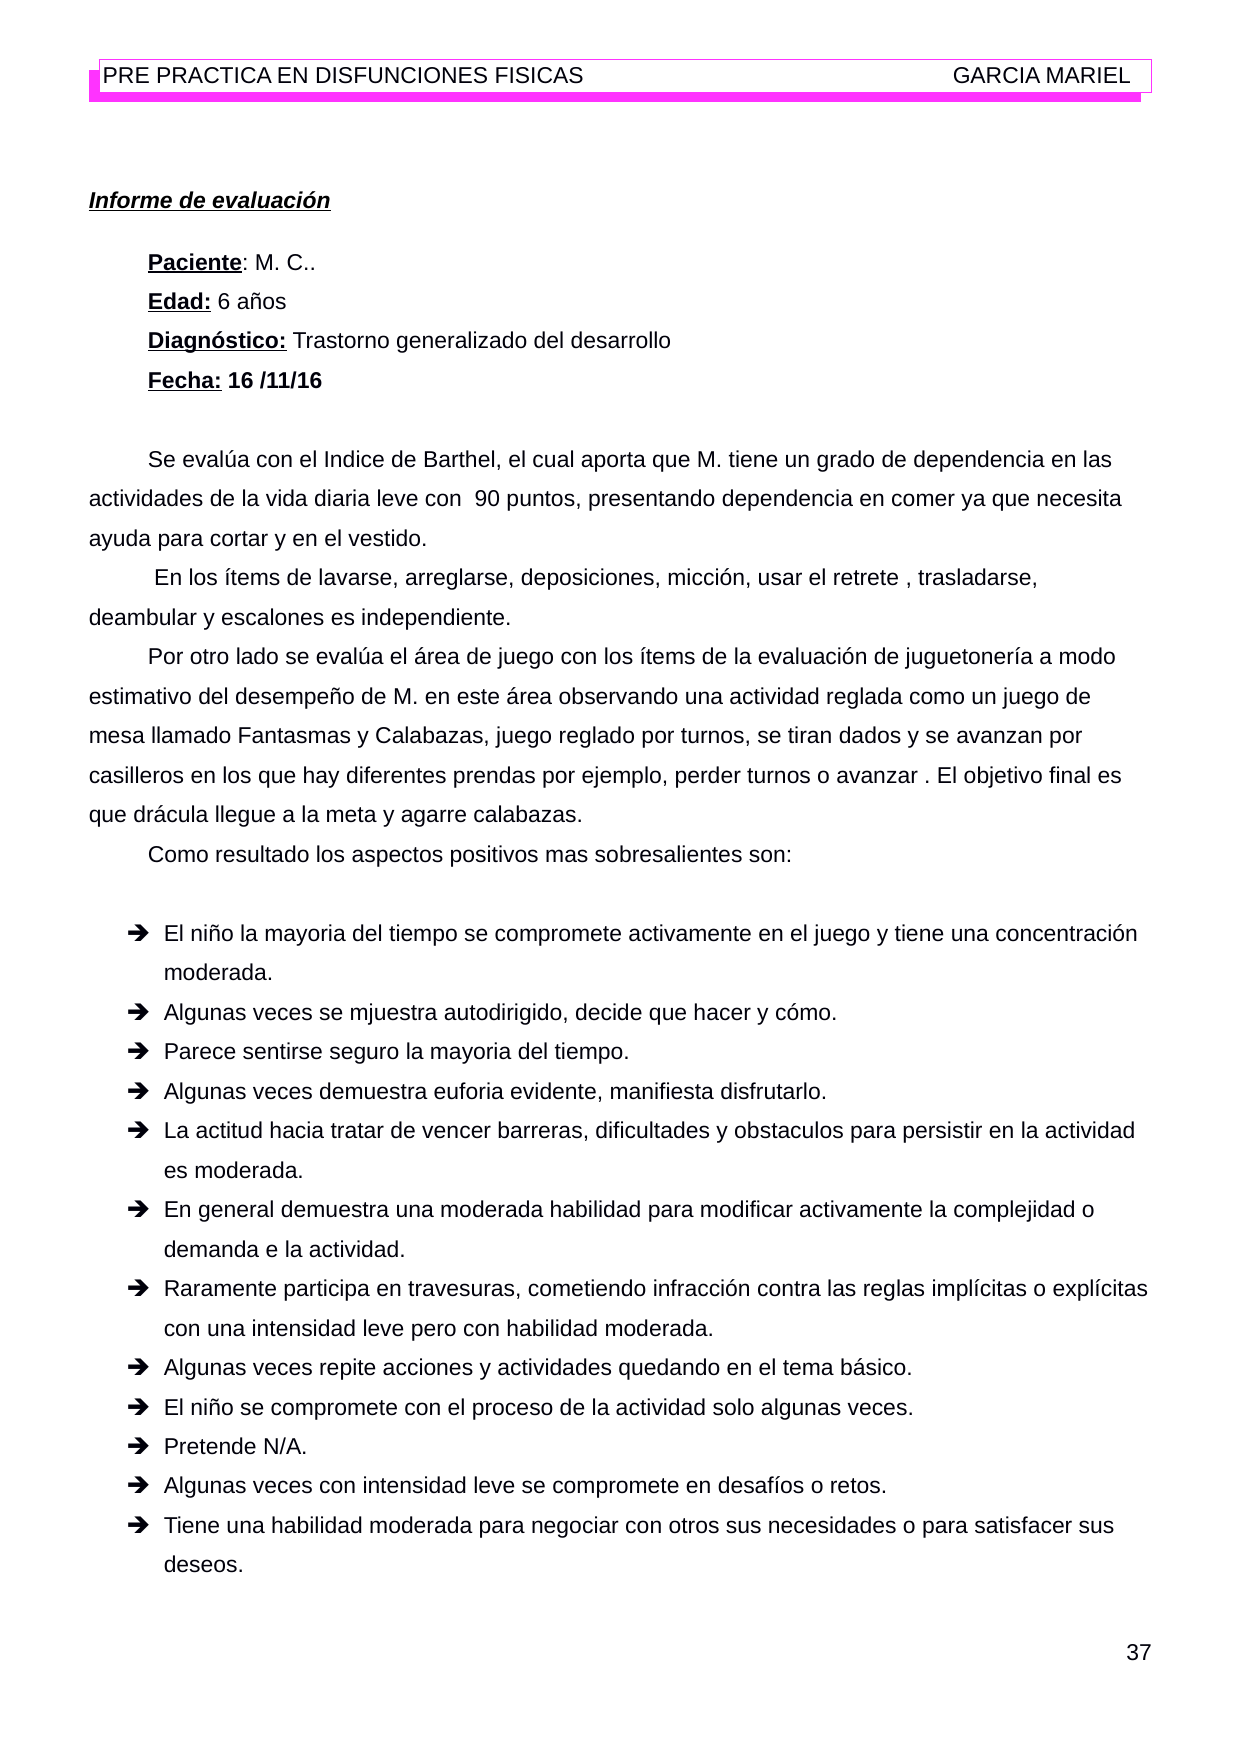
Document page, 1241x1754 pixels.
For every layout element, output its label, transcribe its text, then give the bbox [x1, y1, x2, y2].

text Diagnóstico: Trastorno generalizado del desarrollo [88, 327, 1152, 354]
list En general demuestra una moderada habilidad para modificar activamente la complejidad o demanda e la actividad. [126, 1196, 1152, 1262]
list Algunas veces demuestra euforia evidente, manifiesta disfrutarlo. [126, 1078, 1152, 1104]
list Algunas veces se mjuestra autodirigido, decide que hacer y cómo. [126, 999, 1152, 1025]
text Paciente: M. C.. [88, 248, 1152, 275]
list Parece sentirse seguro la mayoria del tiempo. [126, 1038, 1152, 1064]
list Algunas veces repite acciones y actividades quedando en el tema básico. [126, 1354, 1152, 1380]
list La actitud hacia tratar de vencer barreras, dificultades y obstaculos para persistir en la actividad es moderada. [126, 1117, 1152, 1183]
list Algunas veces con intensidad leve se compromete en desafíos o retos. [126, 1472, 1152, 1499]
list Pretende N/A. [126, 1433, 1152, 1459]
list Raramente participa en travesuras, cometiendo infracción contra las reglas implícitas o explícitas con una intensidad leve pero con habilidad moderada. [126, 1275, 1152, 1341]
list Tiene una habilidad moderada para negociar con otros sus necesidades o para satisfacer sus deseos. [126, 1512, 1152, 1578]
text Se evalúa con el Indice de Barthel, el cual aporta que M. tiene un grado de dependencia en las actividades de la vida diaria leve con 90 puntos, presentando dependencia en comer ya que necesita ayuda para cortar y en el vestido. [88, 446, 1152, 551]
text En los ítems de lavarse, arreglarse, deposiciones, micción, usar el retrete , trasladarse, deambular y escalones es independiente. [88, 564, 1152, 630]
subtitle Informe de evaluación [88, 187, 1152, 214]
list El niño la mayoria del tiempo se compromete activamente en el juego y tiene una concentración moderada. [126, 920, 1152, 986]
text Edad: 6 años [88, 288, 1152, 314]
text Como resultado los aspectos positivos mas sobresalientes son: [88, 841, 1152, 867]
list El niño se compromete con el proceso de la actividad solo algunas veces. [126, 1393, 1152, 1420]
text Fecha: 16 /11/16 [88, 367, 1152, 393]
text Por otro lado se evalúa el área de juego con los ítems de la evaluación de juguetonería a modo estimativo del desempeño de M. en este área observando una actividad reglada como un juego de mesa llamado Fantasmas y Calabazas, juego reglado por turnos, se tiran dados y se avanzan por casilleros en los que hay diferentes prendas por ejemplo, perder turnos o avanzar . El objetivo final es que drácula llegue a la meta y agarre calabazas. [88, 643, 1152, 828]
